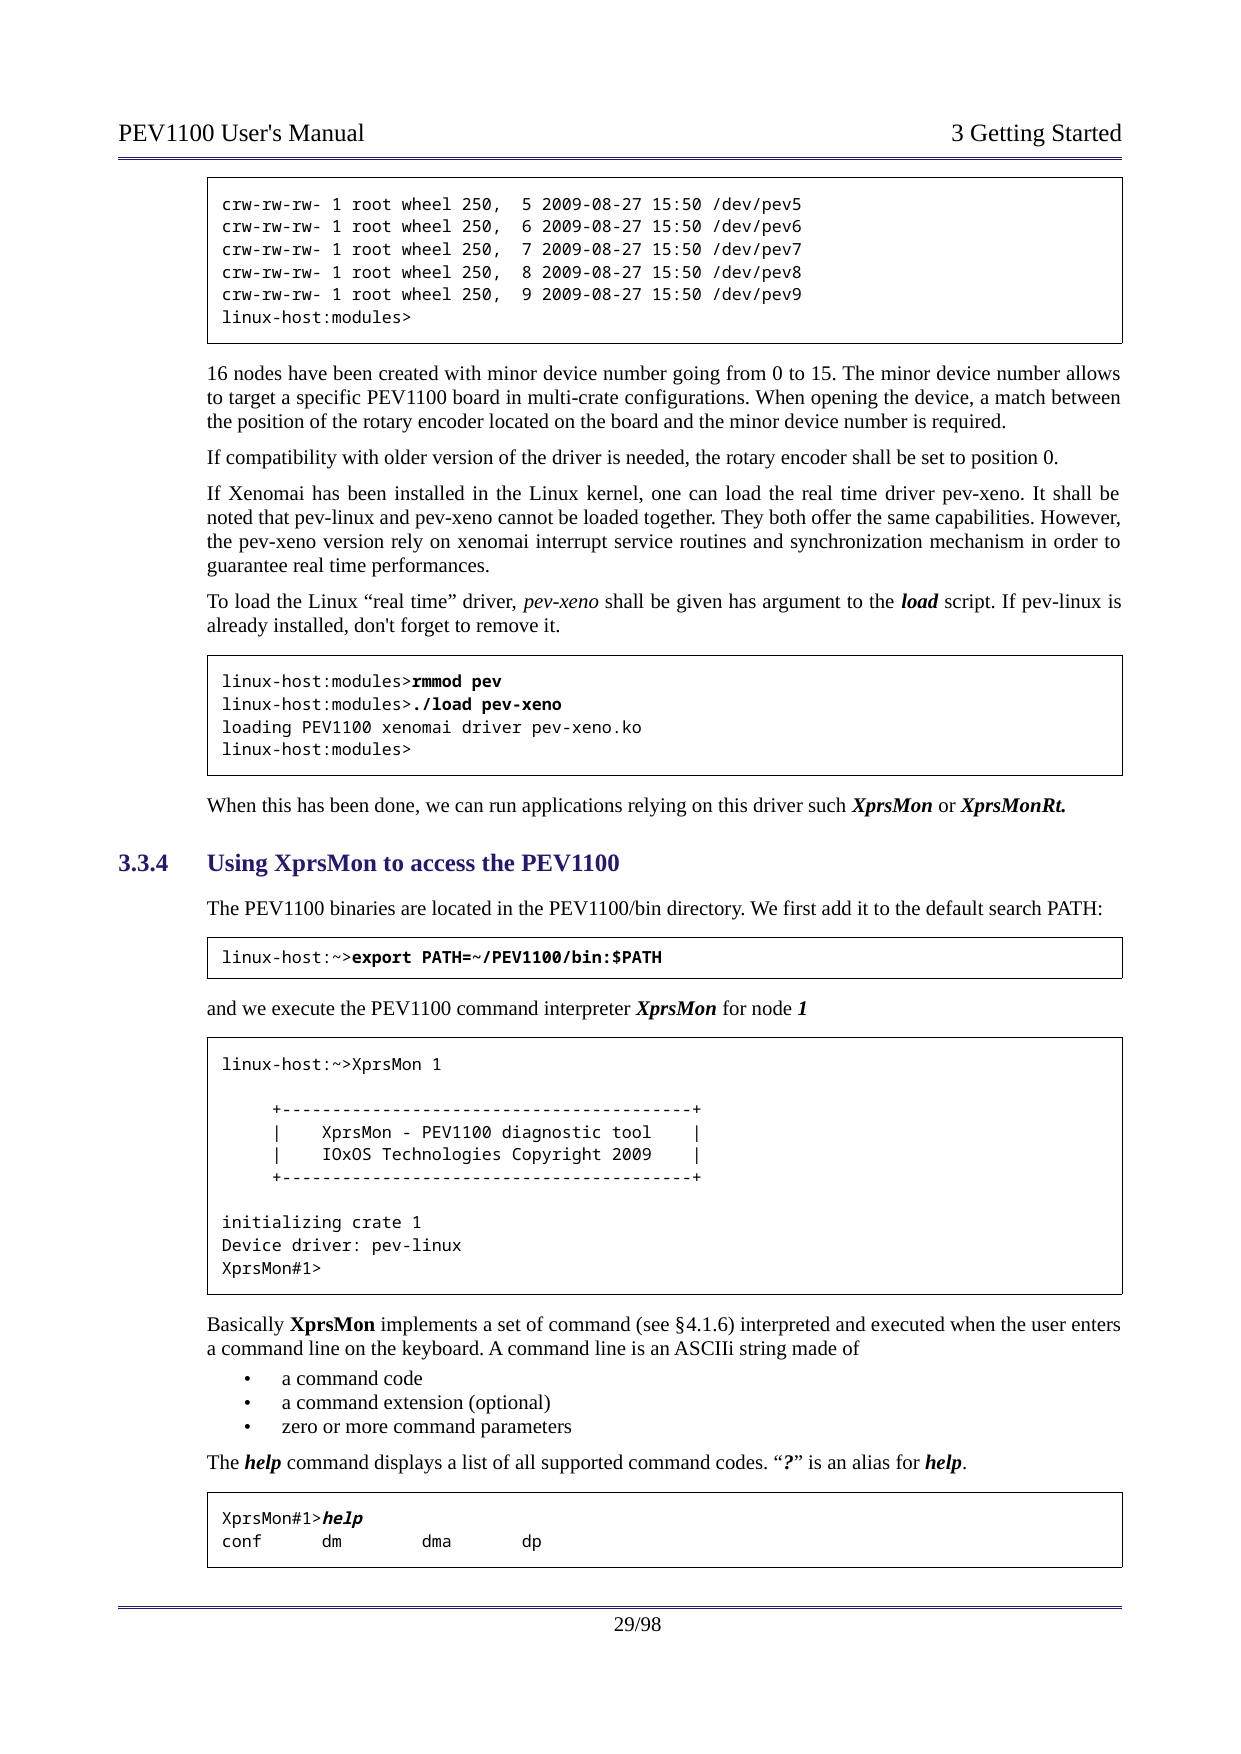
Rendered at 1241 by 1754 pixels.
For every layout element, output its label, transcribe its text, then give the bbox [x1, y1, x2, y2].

text linux-host:~>XprsMon 1 [208, 1038, 1122, 1075]
text linux-host:modules>./load pev-xeno [208, 678, 1122, 700]
text linux-host:~>export PATH=~/PEV1100/bin:$PATH [208, 938, 1122, 978]
text linux-host:modules>rmmod pev [208, 656, 1122, 678]
text XprsMon#1> [208, 1242, 1122, 1294]
text The PEV1100 binaries are located in the PEV1100/bin directory. We first add it to the default search PATH: [207, 895, 1122, 919]
text If Xenomai has been installed in the Linux kernel, one can load the real time driver pev-xeno. It shall be noted that pev-linux and pev-xeno cannot be loaded together. They both offer the same capabilities. However, the pev-xeno version rely on xenomai interrupt service routines and synchronization mechanism in order to guarantee real time performances. [207, 481, 1122, 577]
text 16 nodes have been created with minor device number going from 0 to 15. The minor device number allows to target a specific PEV1100 board in multi-crate configurations. When opening the device, a match between the position of the rotary encoder located on the board and the minor device number is required. [207, 361, 1122, 433]
text | IOxOS Technologies Copyright 2009 | [208, 1128, 1122, 1151]
list zero or more command parameters [244, 1414, 1122, 1438]
text linux-host:modules> [208, 291, 1122, 343]
text crw-rw-rw- 1 root wheel 250, 8 2009-08-27 15:50 /dev/pev8 [208, 245, 1122, 268]
text +-----------------------------------------+ [208, 1151, 1122, 1188]
text loading PEV1100 xenomai driver pev-xeno.ko [208, 700, 1122, 723]
list a command extension (optional) [244, 1390, 1122, 1414]
text crw-rw-rw- 1 root wheel 250, 7 2009-08-27 15:50 /dev/pev7 [208, 223, 1122, 245]
subtitle Using XprsMon to access the PEV1100 [118, 848, 1122, 877]
text | XprsMon - PEV1100 diagnostic tool | [208, 1105, 1122, 1128]
text To load the Linux “real time” driver, pev-xeno shall be given has argument to the load script. If pev-linux is already installed, don't forget to remove it. [207, 589, 1122, 637]
text Basically XprsMon implements a set of command (see §4.1.6) interpreted and executed when the user enters a command line on the keyboard. A command line is an ASCIIi string made of [207, 1312, 1122, 1360]
text If compatibility with older version of the driver is needed, the rotary encoder shall be set to position 0. [207, 445, 1122, 469]
text conf dm dma dp [208, 1514, 1122, 1567]
text XprsMon#1>help [208, 1493, 1122, 1514]
text crw-rw-rw- 1 root wheel 250, 6 2009-08-27 15:50 /dev/pev6 [208, 200, 1122, 223]
text and we execute the PEV1100 command interpreter XprsMon for node 1 [207, 996, 1122, 1019]
text crw-rw-rw- 1 root wheel 250, 9 2009-08-27 15:50 /dev/pev9 [208, 268, 1122, 291]
text crw-rw-rw- 1 root wheel 250, 5 2009-08-27 15:50 /dev/pev5 [208, 178, 1122, 200]
text When this has been done, we can run applications relying on this driver such XprsMon or XprsMonRt. [207, 793, 1122, 817]
text The help command displays a list of all supported command codes. “?” is an alias for help. [207, 1450, 1122, 1474]
text initializing crate 1 [208, 1196, 1122, 1219]
list a command code [244, 1366, 1122, 1390]
text linux-host:modules> [208, 723, 1122, 775]
text +-----------------------------------------+ [208, 1083, 1122, 1105]
text Device driver: pev-linux [208, 1219, 1122, 1242]
